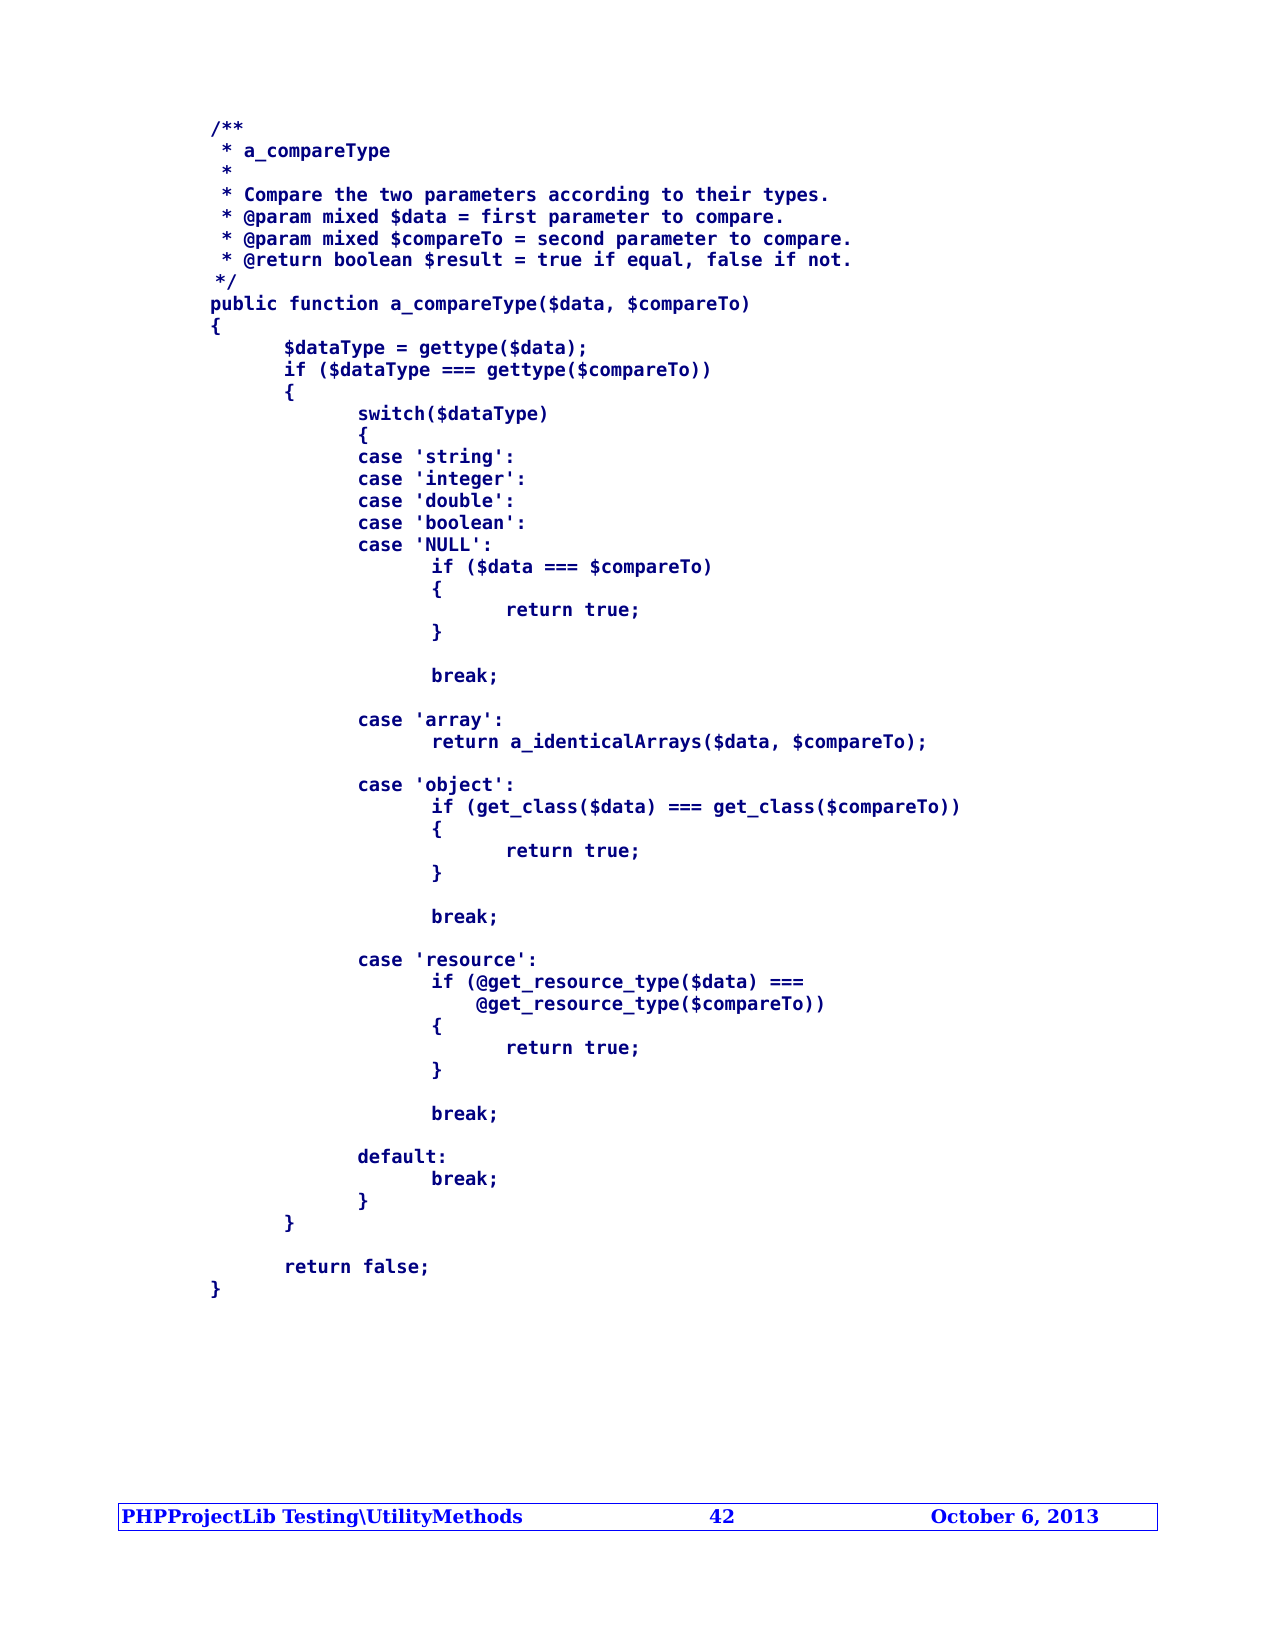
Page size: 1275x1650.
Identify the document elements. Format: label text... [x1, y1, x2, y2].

list { [136, 1015, 1157, 1037]
list case 'double': [136, 490, 1157, 512]
list * @param mixed $compareTo = second parameter to compare. [136, 227, 1157, 249]
list return true; [136, 840, 1157, 862]
list break; [136, 1102, 1157, 1124]
list break; [136, 1168, 1157, 1190]
list case 'string': [136, 446, 1157, 468]
list case 'array': [136, 709, 1157, 731]
list if ($data === $compareTo) [136, 556, 1157, 577]
list case 'object': [136, 774, 1157, 796]
list */ [136, 271, 1157, 293]
list if ($dataType === gettype($compareTo)) [136, 359, 1157, 381]
list default: [136, 1146, 1157, 1168]
list { [136, 424, 1157, 446]
list @get_resource_type($compareTo)) [136, 993, 1157, 1015]
list * @return boolean $result = true if equal, false if not. [136, 249, 1157, 271]
list return true; [136, 599, 1157, 621]
list $dataType = gettype($data); [136, 337, 1157, 359]
list break; [136, 906, 1157, 927]
list return false; [136, 1256, 1157, 1277]
list } [136, 1190, 1157, 1212]
list case 'integer': [136, 468, 1157, 490]
list } [136, 1059, 1157, 1081]
list { [136, 818, 1157, 840]
list return a_identicalArrays($data, $compareTo); [136, 731, 1157, 752]
list { [136, 381, 1157, 402]
list /** [136, 118, 1157, 140]
list } [136, 1212, 1157, 1234]
list * a_compareType [136, 140, 1157, 162]
list * Compare the two parameters according to their types. [136, 184, 1157, 206]
list * @param mixed $data = first parameter to compare. [136, 206, 1157, 227]
list break; [136, 665, 1157, 687]
list case 'NULL': [136, 534, 1157, 556]
list case 'resource': [136, 949, 1157, 971]
list } [136, 621, 1157, 643]
list * [136, 162, 1157, 184]
list { [136, 577, 1157, 599]
list switch($dataType) [136, 402, 1157, 424]
list return true; [136, 1037, 1157, 1059]
list { [136, 315, 1157, 337]
list if (@get_resource_type($data) === [136, 971, 1157, 993]
list if (get_class($data) === get_class($compareTo)) [136, 796, 1157, 818]
list case 'boolean': [136, 512, 1157, 534]
list } [136, 1277, 1157, 1299]
list } [136, 862, 1157, 884]
list public function a_compareType($data, $compareTo) [136, 293, 1157, 315]
